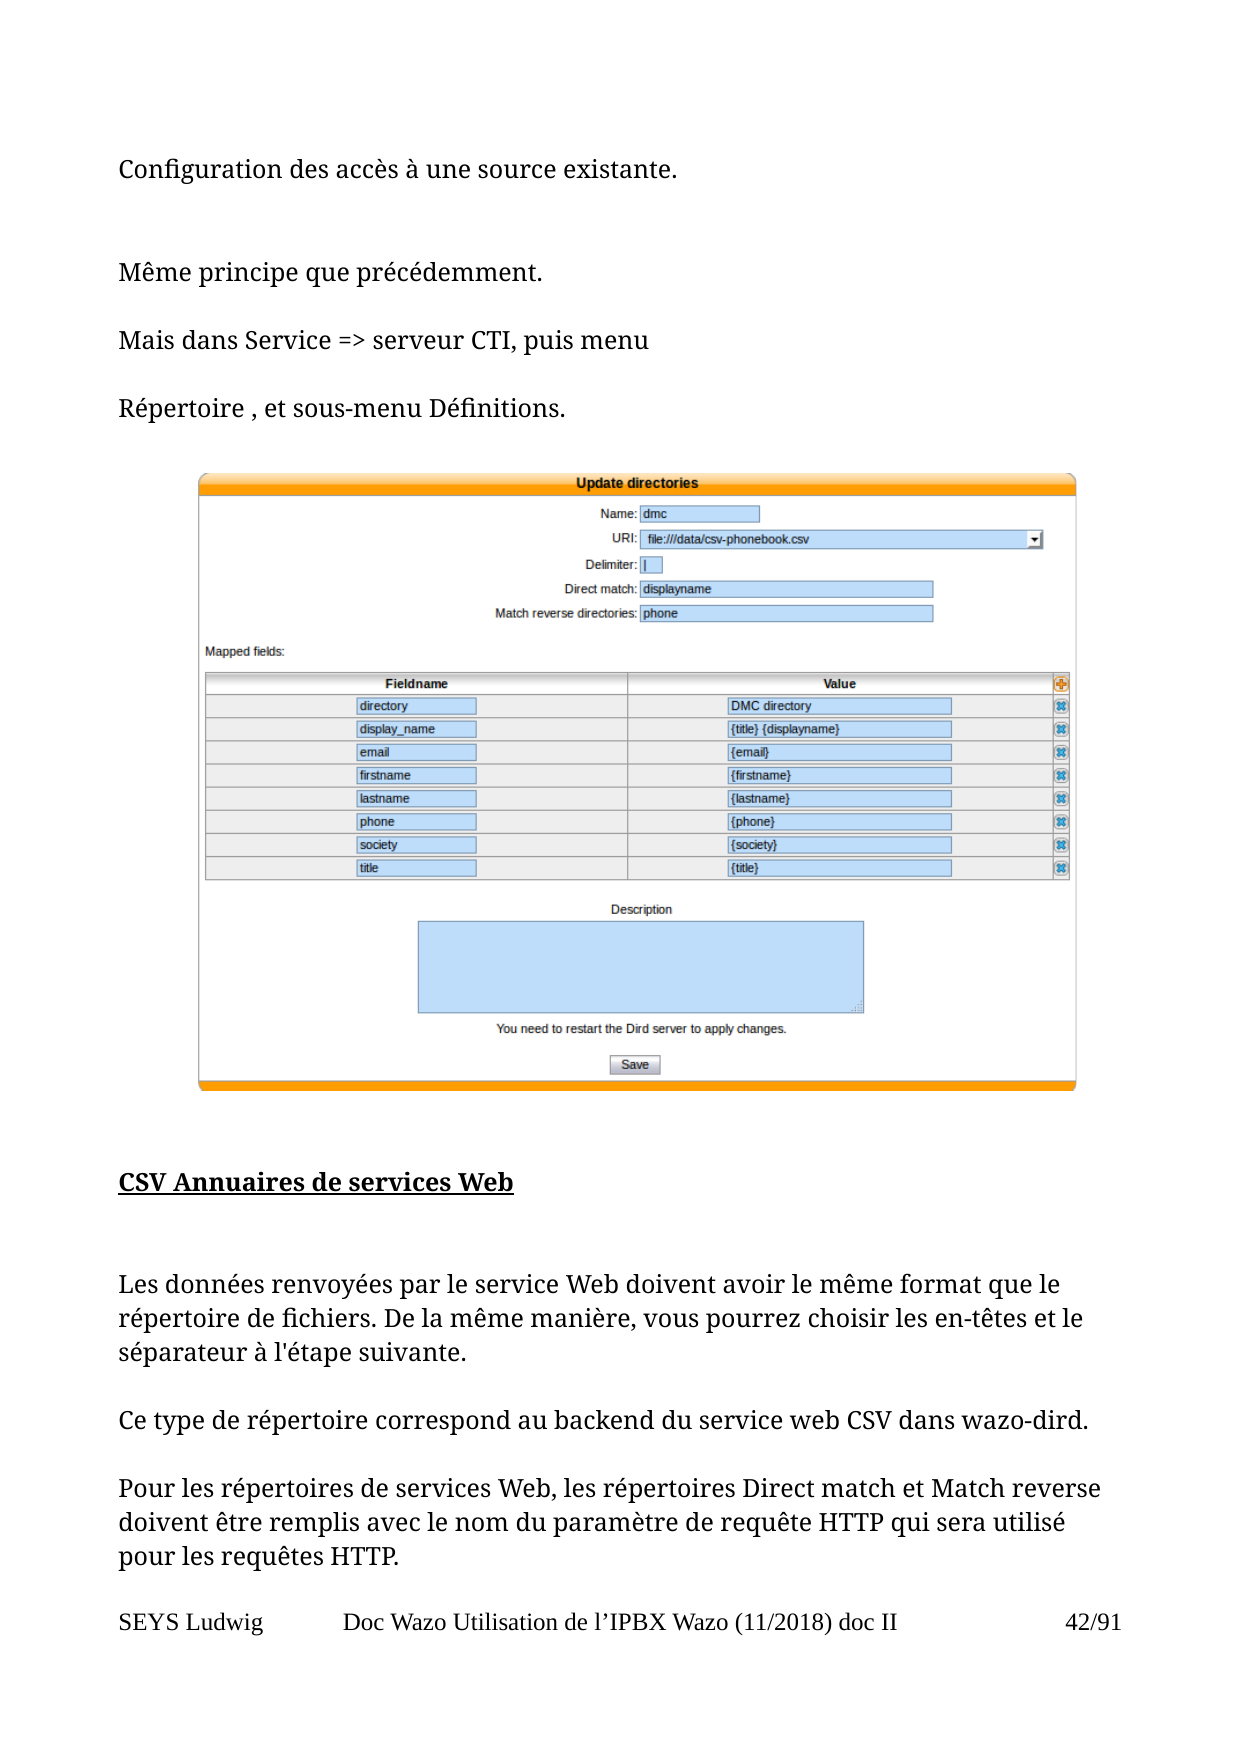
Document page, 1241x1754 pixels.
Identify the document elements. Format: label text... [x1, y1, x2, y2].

text Les données renvoyées par le service Web doivent avoir le même format que le répertoire de fichiers. De la même manière, vous pourrez choisir les en-têtes et le séparateur à l'étape suivante. [118, 1266, 1122, 1369]
text CSV Annuaires de services Web [118, 1164, 1122, 1198]
text Même principe que précédemment. [118, 254, 1122, 288]
text Configuration des accès à une source existante. [118, 152, 1122, 186]
picture [197, 473, 1077, 1091]
text Pour les répertoires de services Web, les répertoires Direct match et Match reverse doivent être remplis avec le nom du paramètre de requête HTTP qui sera utilisé pour les requêtes HTTP. [118, 1471, 1122, 1573]
text Répertoire , et sous-menu Définitions. [118, 391, 1122, 425]
text Ce type de répertoire correspond au backend du service web CSV dans wazo-dird. [118, 1403, 1122, 1437]
text Mais dans Service => serveur CTI, puis menu [118, 322, 1122, 391]
